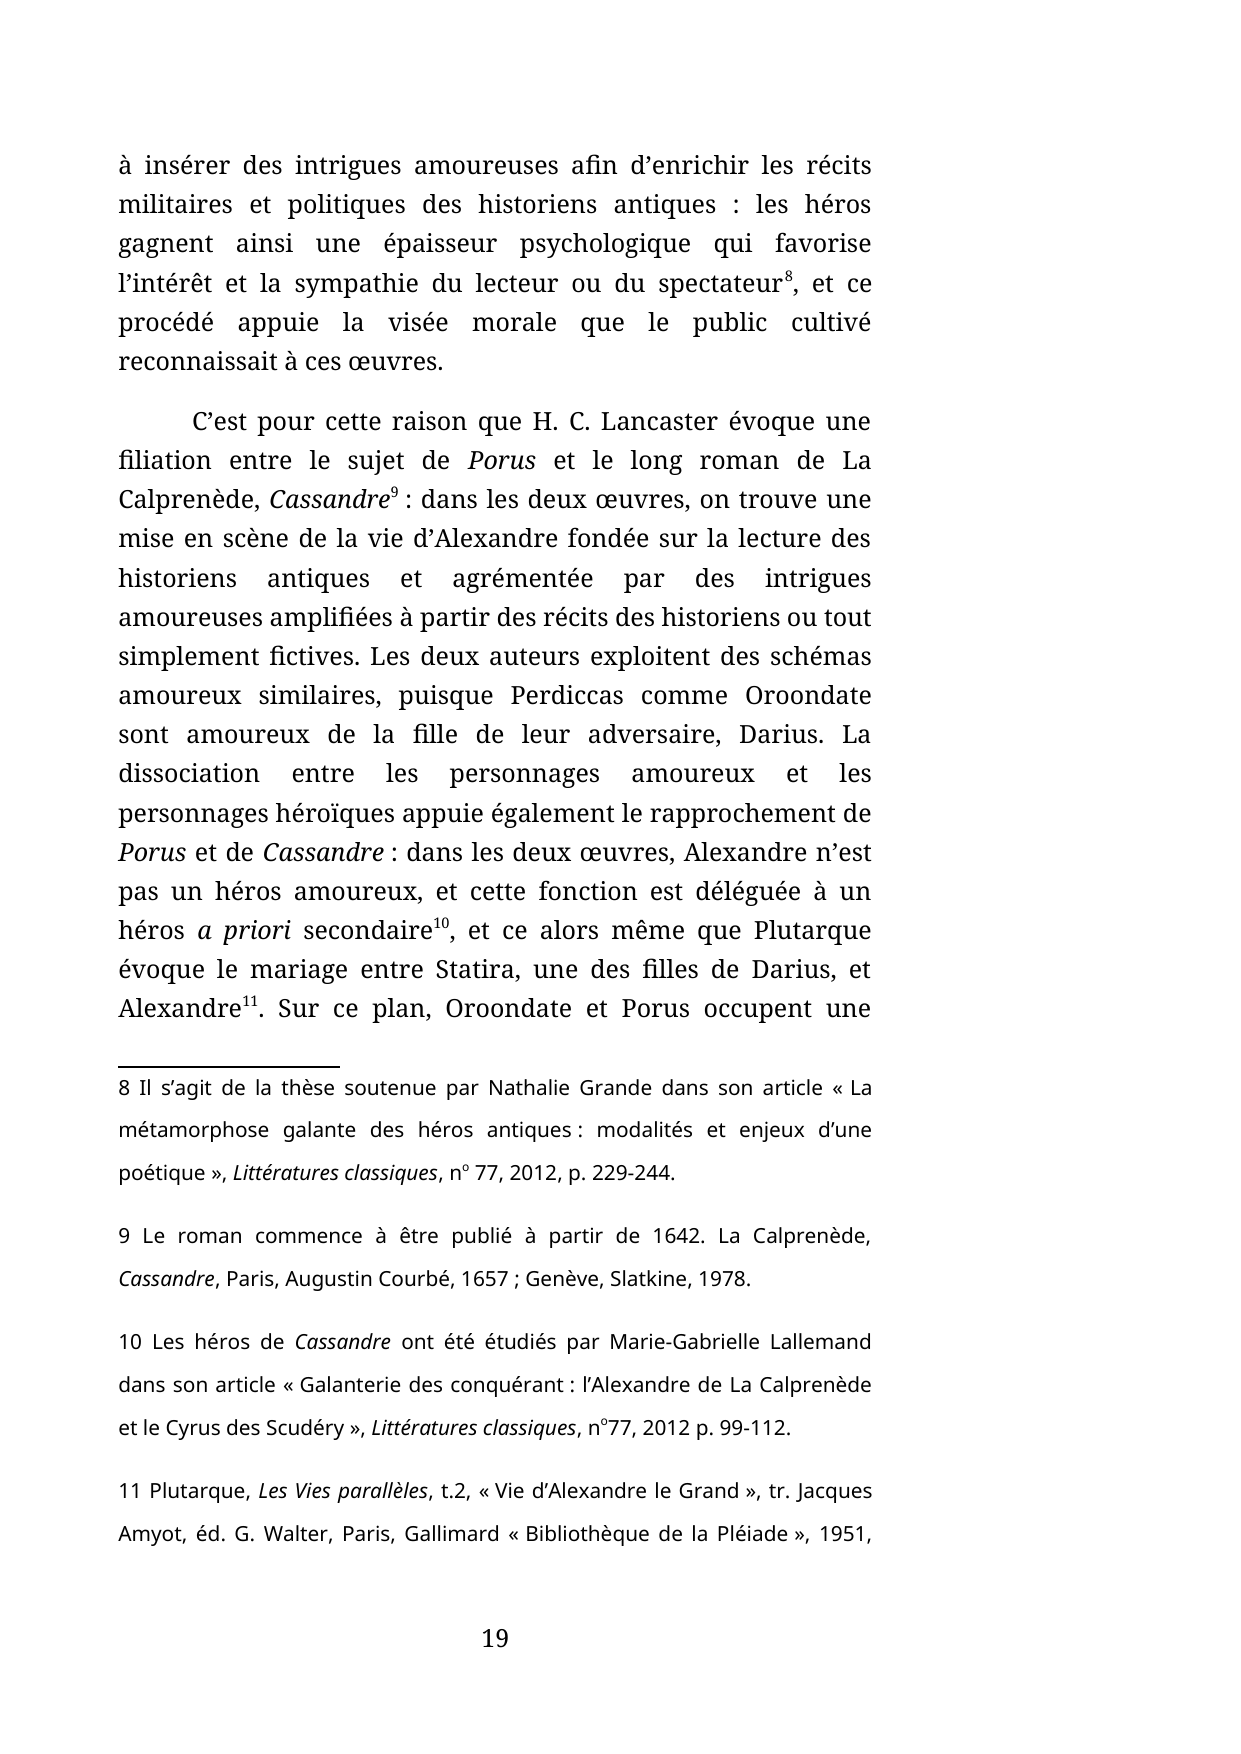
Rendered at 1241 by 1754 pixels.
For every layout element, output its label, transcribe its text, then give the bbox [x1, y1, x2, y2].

text Il s’agit de la thèse soutenue par Nathalie Grande dans son article « La métamorphose galante des héros antiques : modalités et enjeux d’une poétique », Littératures classiques, no 77, 2012, p. 229-244. [118, 1073, 872, 1186]
text Plutarque, Les Vies parallèles, t.2, « Vie d’Alexandre le Grand », tr. Jacques Amyot, éd. G. Walter, Paris, Gallimard « Bibliothèque de la Pléiade », 1951, [118, 1476, 872, 1547]
text C’est pour cette raison que H. C. Lancaster évoque une filiation entre le sujet de Porus et le long roman de La Calprenède, Cassandre : dans les deux œuvres, on trouve une mise en scène de la vie d’Alexandre fondée sur la lecture des historiens antiques et agrémentée par des intrigues amoureuses amplifiées à partir des récits des historiens ou tout simplement fictives. Les deux auteurs exploitent des schémas amoureux similaires, puisque Perdiccas comme Oroondate sont amoureux de la fille de leur adversaire, Darius. La dissociation entre les personnages amoureux et les personnages héroïques appuie également le rapprochement de Porus et de Cassandre : dans les deux œuvres, Alexandre n’est pas un héros amoureux, et cette fonction est déléguée à un héros a priori secondaire, et ce alors même que Plutarque évoque le mariage entre Statira, une des filles de Darius, et Alexandre. Sur ce plan, Oroondate et Porus occupent une [118, 403, 872, 1025]
text à insérer des intrigues amoureuses afin d’enrichir les récits militaires et politiques des historiens antiques : les héros gagnent ainsi une épaisseur psychologique qui favorise l’intérêt et la sympathie du lecteur ou du spectateur, et ce procédé appuie la visée morale que le public cultivé reconnaissait à ces œuvres. [118, 148, 872, 378]
text Les héros de Cassandre ont été étudiés par Marie-Gabrielle Lallemand dans son article « Galanterie des conquérant : l’Alexandre de La Calprenède et le Cyrus des Scudéry », Littératures classiques, no77, 2012 p. 99-112. [118, 1327, 872, 1441]
text Le roman commence à être publié à partir de 1642. La Calprenède, Cassandre, Paris, Augustin Courbé, 1657 ; Genève, Slatkine, 1978. [118, 1221, 872, 1292]
